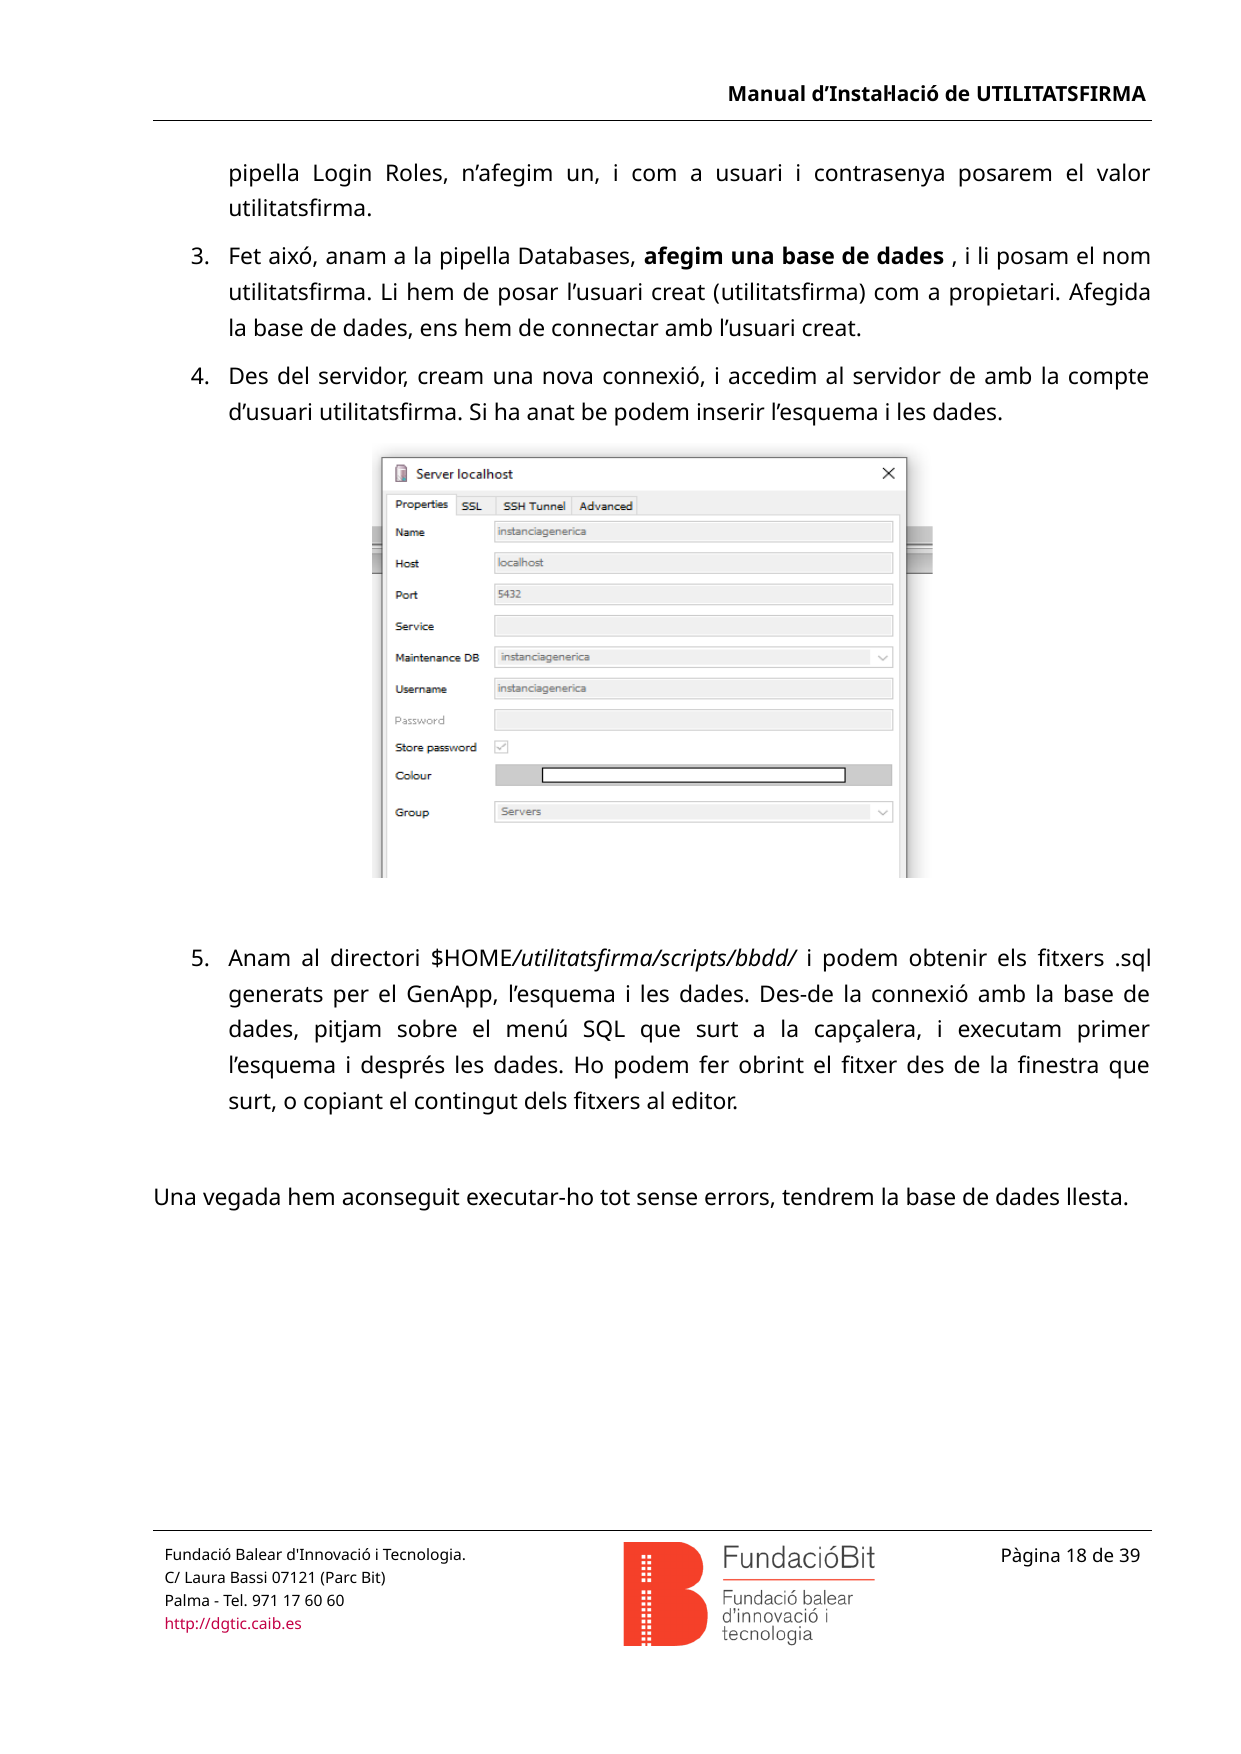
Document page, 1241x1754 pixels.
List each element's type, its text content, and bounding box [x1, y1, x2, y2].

picture [623, 1542, 875, 1646]
text Una vegada hem aconseguit executar-ho tot sense errors, tendrem la base de dades llesta. [153, 1181, 1152, 1212]
list Anam al directori $HOME/utilitatsfirma/scripts/bbdd/ i podem obtenir els fitxers .sql generats per el GenApp, l’esquema i les dades. Des-de la connexió amb la base de dades, pitjam sobre el menú SQL que surt a la capçalera, i executam primer l’esquema i després les dades. Ho podem fer obrint el fitxer des de la finestra que surt, o copiant el contingut dels fitxers al editor. [191, 942, 1152, 1117]
picture [372, 443, 933, 878]
list Des del servidor, cream una nova connexió, i accedim al servidor de amb la compte d’usuari utilitatsfirma. Si ha anat be podem inserir l’esquema i les dades. [191, 360, 1152, 427]
list Fet aixó, anam a la pipella Databases, afegim una base de dades , i li posam el nom utilitatsfirma. Li hem de posar l’usuari creat (utilitatsfirma) com a propietari. Afegida la base de dades, ens hem de connectar amb l’usuari creat. [191, 240, 1152, 343]
list pipella Login Roles, n’afegim un, i com a usuari i contrasenya posarem el valor utilitatsfirma. [191, 156, 1152, 224]
